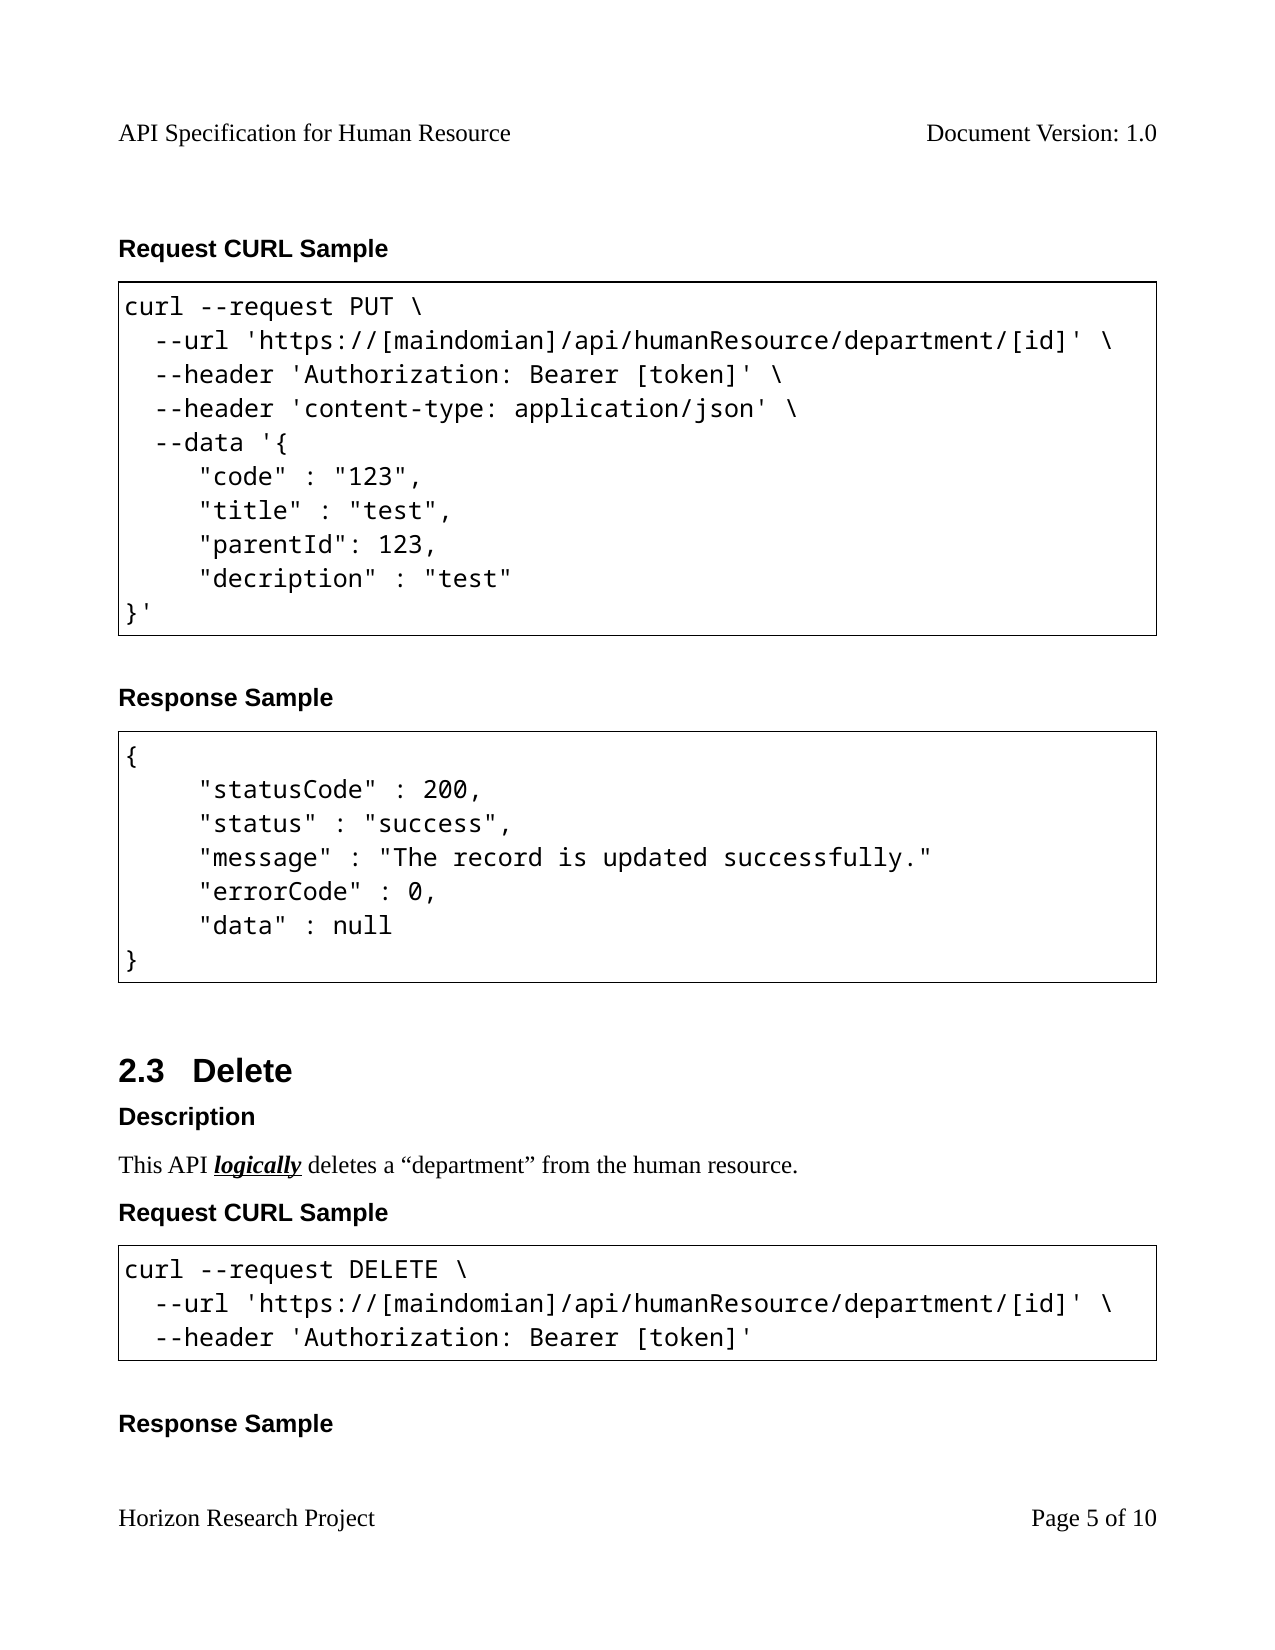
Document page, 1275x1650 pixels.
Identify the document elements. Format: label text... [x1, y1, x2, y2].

table_header { "statusCode" : 200, "status" : "success", "message" : "The record is updated successfully." "errorCode" : 0, "data" : null } [119, 732, 1156, 982]
text Response Sample [118, 683, 1157, 712]
text This API logically deletes a “department” from the human resource. [118, 1150, 1157, 1179]
text Request CURL Sample [118, 1198, 1157, 1226]
table_header curl --request PUT \ --url 'https://[maindomian]/api/humanResource/department/[id]' \ --header 'Authorization: Bearer [token]' \ --header 'content-type: application/json' \ --data '{ "code" : "123", "title" : "test", "parentId": 123, "decription" : "test" }' [119, 283, 1156, 634]
table_header curl --request DELETE \ --url 'https://[maindomian]/api/humanResource/department/[id]' \ --header 'Authorization: Bearer [token]' [119, 1246, 1156, 1360]
text Description [118, 1102, 1157, 1131]
text Response Sample [118, 1408, 1157, 1437]
text Request CURL Sample [118, 234, 1157, 263]
subtitle Delete [118, 1051, 1157, 1090]
